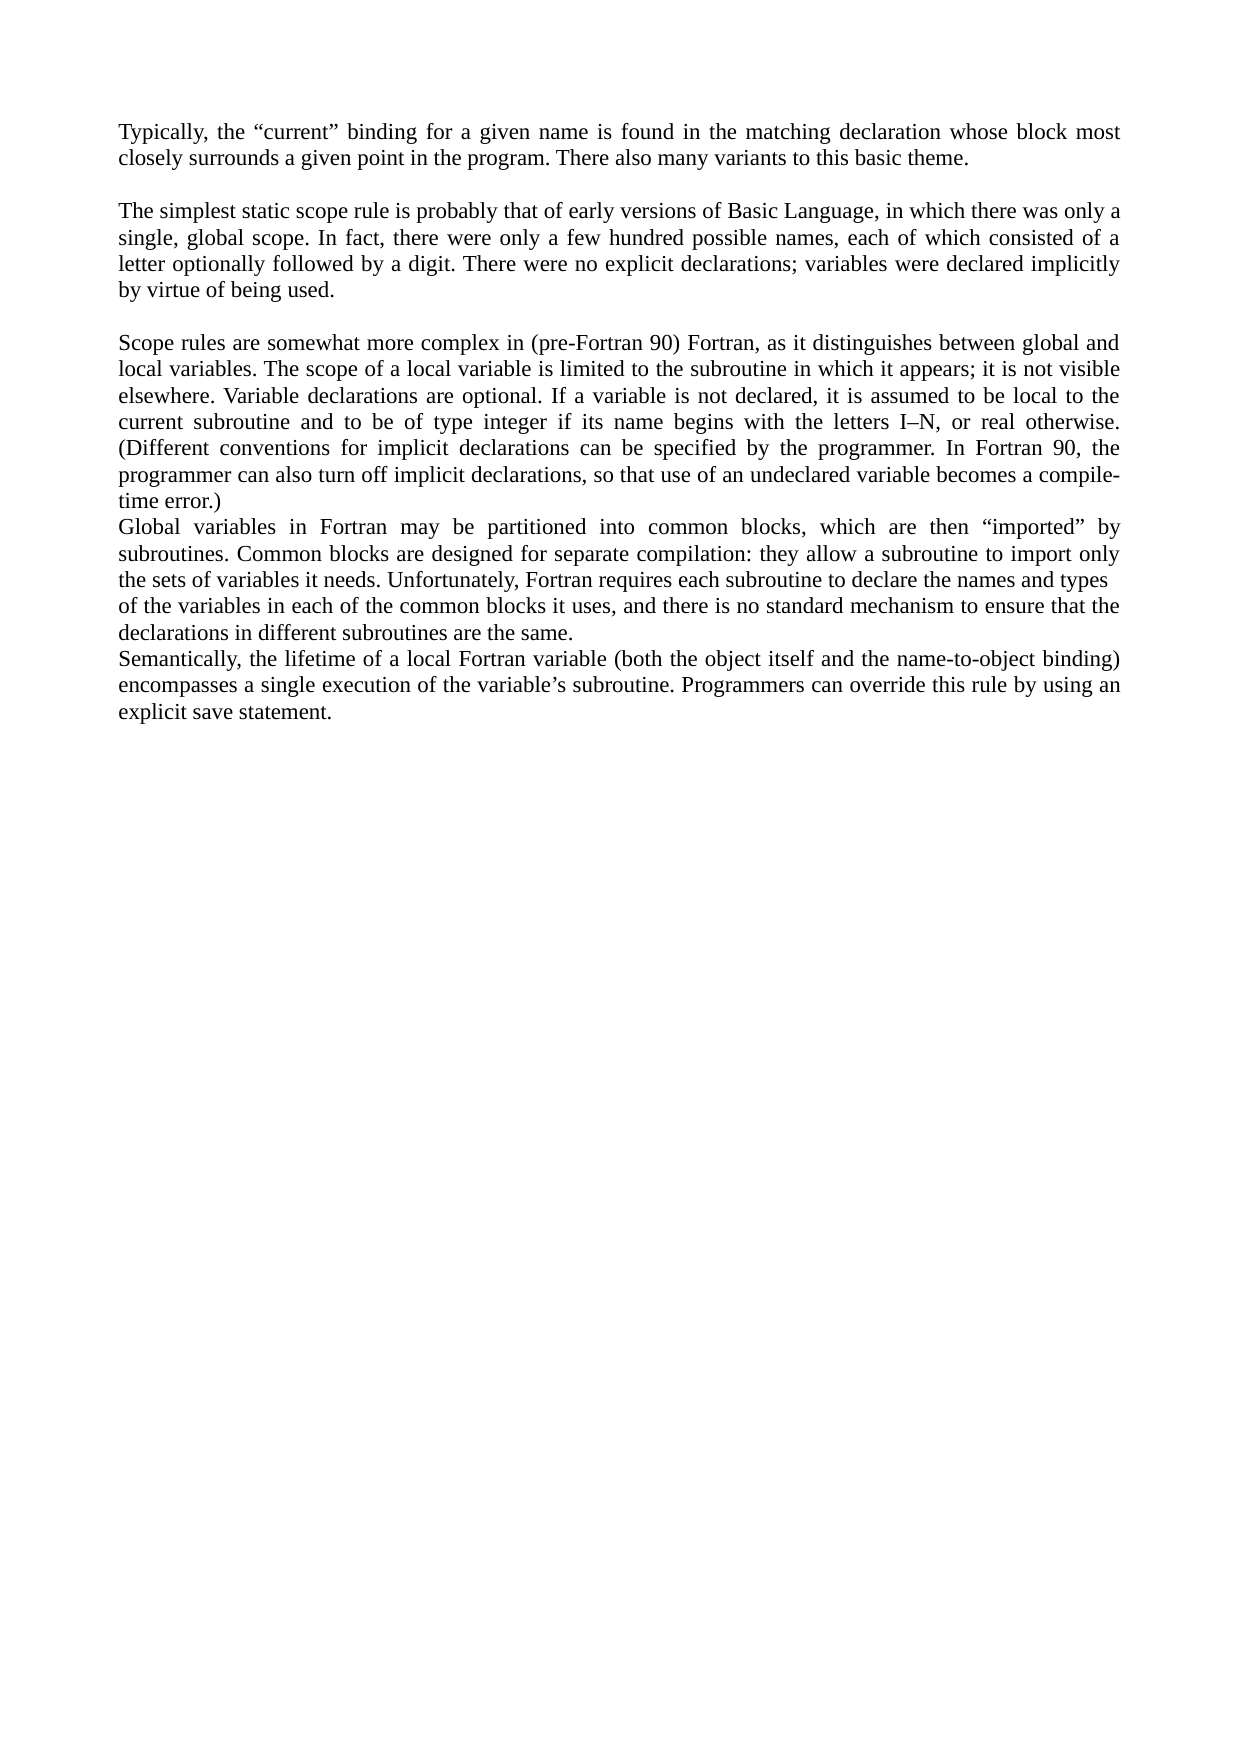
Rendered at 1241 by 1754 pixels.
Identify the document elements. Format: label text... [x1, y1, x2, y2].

text Semantically, the lifetime of a local Fortran variable (both the object itself and the name-to-object binding) encompasses a single execution of the variable’s subroutine. Programmers can override this rule by using an explicit save statement. [118, 645, 1122, 724]
text The simplest static scope rule is probably that of early versions of Basic Language, in which there was only a single, global scope. In fact, there were only a few hundred possible names, each of which consisted of a letter optionally followed by a digit. There were no explicit declarations; variables were declared implicitly by virtue of being used. [118, 197, 1122, 303]
text of the variables in each of the common blocks it uses, and there is no standard mechanism to ensure that the declarations in different subroutines are the same. [118, 592, 1122, 645]
text Typically, the “current” binding for a given name is found in the matching declaration whose block most closely surrounds a given point in the program. There also many variants to this basic theme. [118, 118, 1122, 171]
text Scope rules are somewhat more complex in (pre-Fortran 90) Fortran, as it distinguishes between global and local variables. The scope of a local variable is limited to the subroutine in which it appears; it is not visible elsewhere. Variable declarations are optional. If a variable is not declared, it is assumed to be local to the current subroutine and to be of type integer if its name begins with the letters I–N, or real otherwise. (Different conventions for implicit declarations can be specified by the programmer. In Fortran 90, the programmer can also turn off implicit declarations, so that use of an undeclared variable becomes a compile-time error.) [118, 329, 1122, 513]
text Global variables in Fortran may be partitioned into common blocks, which are then “imported” by subroutines. Common blocks are designed for separate compilation: they allow a subroutine to import only the sets of variables it needs. Unfortunately, Fortran requires each subroutine to declare the names and types [118, 513, 1122, 592]
